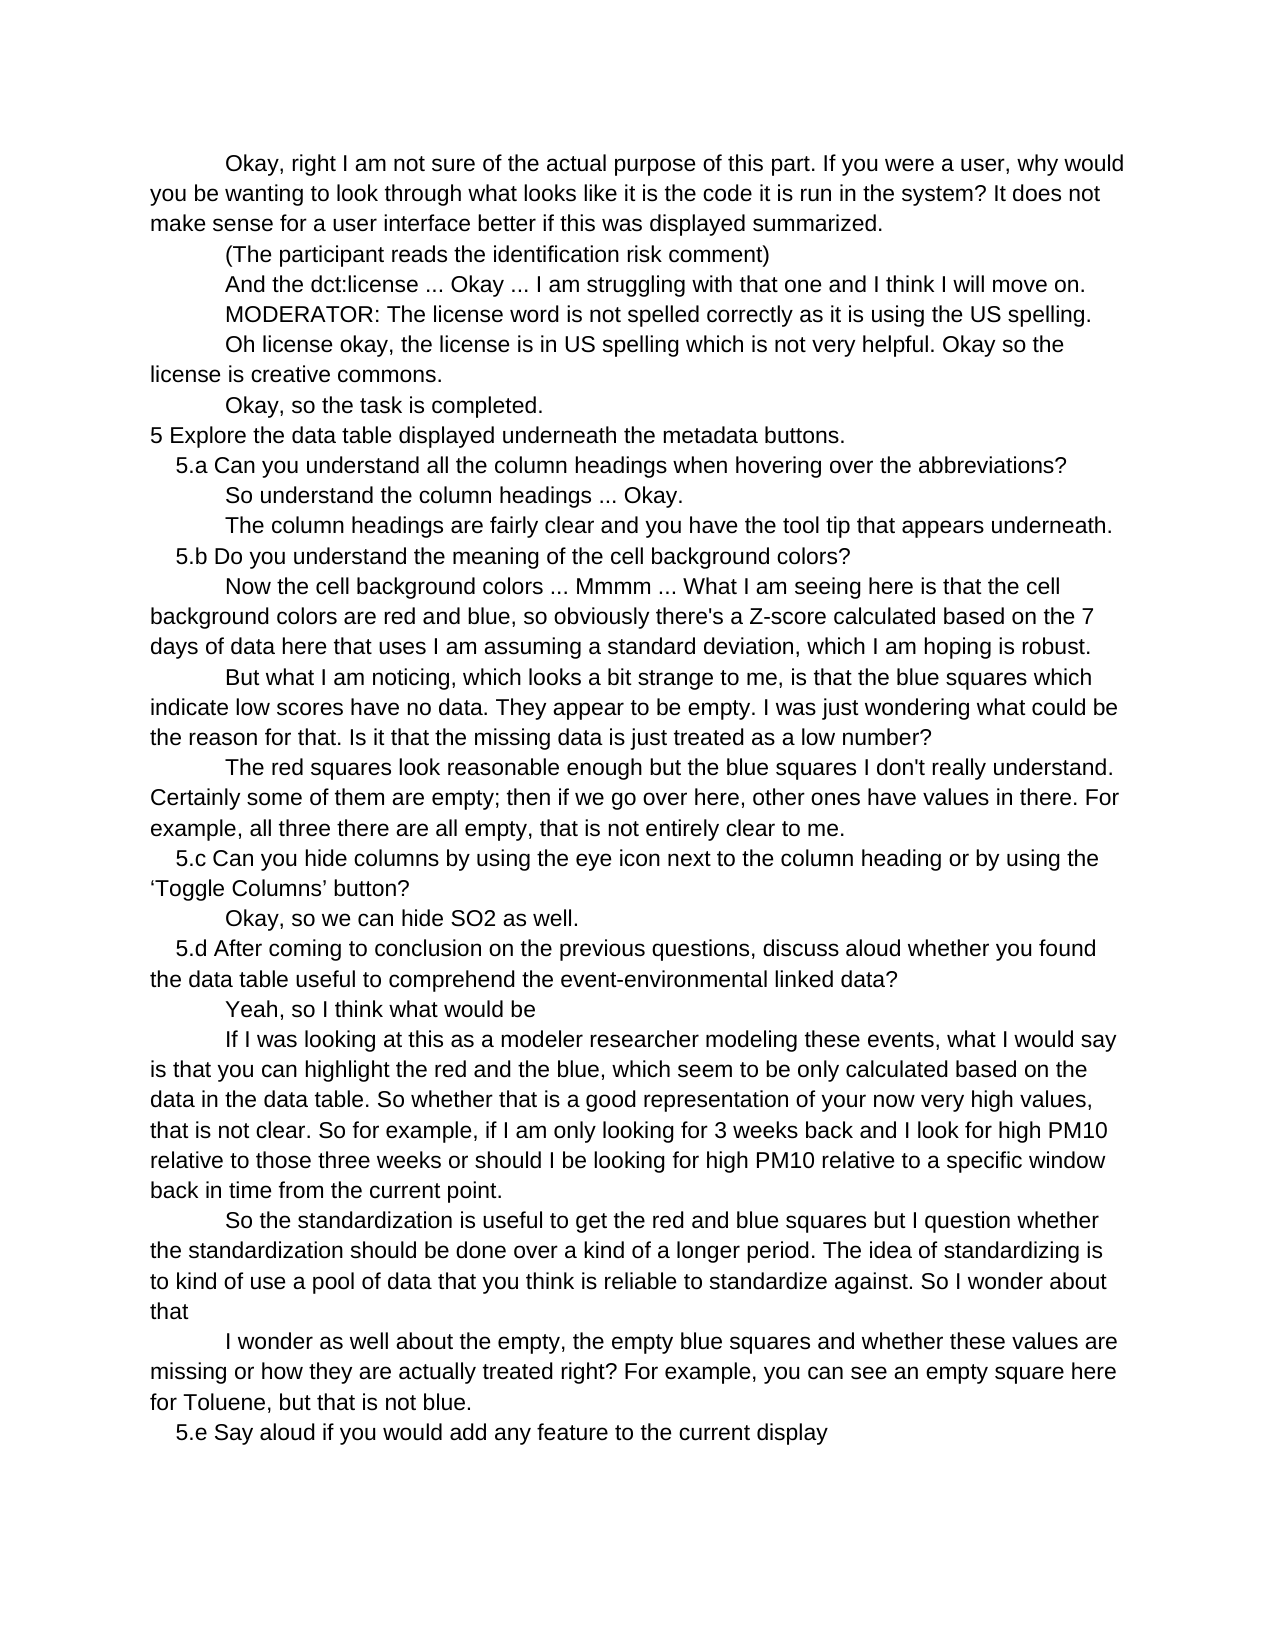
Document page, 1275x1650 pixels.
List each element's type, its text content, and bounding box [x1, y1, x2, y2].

text (The participant reads the identification risk comment) [150, 241, 1125, 267]
text 5.e Say aloud if you would add any feature to the current display [150, 1419, 1125, 1445]
text 5.b Do you understand the meaning of the cell background colors? [150, 543, 1125, 569]
text MODERATOR: The license word is not spelled correctly as it is using the US spelling. [150, 301, 1125, 327]
text 5.d After coming to conclusion on the previous questions, discuss aloud whether you found the data table useful to comprehend the event-environmental linked data? [150, 935, 1125, 992]
text 5.a Can you understand all the column headings when hovering over the abbreviations? [150, 452, 1125, 478]
text I wonder as well about the empty, the empty blue squares and whether these values are missing or how they are actually treated right? For example, you can see an empty square here for Toluene, but that is not blue. [150, 1328, 1125, 1415]
text Okay, so the task is completed. [150, 392, 1125, 418]
text 5.c Can you hide columns by using the eye icon next to the column heading or by using the ‘Toggle Columns’ button? [150, 845, 1125, 901]
text Oh license okay, the license is in US spelling which is not very helpful. Okay so the license is creative commons. [150, 331, 1125, 388]
text So the standardization is useful to get the red and blue squares but I question whether the standardization should be done over a kind of a longer period. The idea of standardizing is to kind of use a pool of data that you think is reliable to standardize against. So I wonder about that [150, 1207, 1125, 1324]
text Yeah, so I think what would be [150, 996, 1125, 1022]
text Now the cell background colors ... Mmmm ... What I am seeing here is that the cell background colors are red and blue, so obviously there's a Z-score calculated based on the 7 days of data here that uses I am assuming a standard deviation, which I am hoping is robust. [150, 573, 1125, 660]
text If I was looking at this as a modeler researcher modeling these events, what I would say is that you can highlight the red and the blue, which seem to be only calculated based on the data in the data table. So whether that is a good representation of your now very high values, that is not clear. So for example, if I am only looking for 3 weeks back and I look for high PM10 relative to those three weeks or should I be looking for high PM10 relative to a specific window back in time from the current point. [150, 1026, 1125, 1203]
text The column headings are fairly clear and you have the tool tip that appears underneath. [150, 512, 1125, 539]
text Okay, so we can hide SO2 as well. [150, 905, 1125, 932]
text So understand the column headings ... Okay. [150, 482, 1125, 509]
text The red squares look reasonable enough but the blue squares I don't really understand. Certainly some of them are empty; then if we go over here, other ones have values in there. For example, all three there are all empty, that is not entirely clear to me. [150, 754, 1125, 841]
text 5 Explore the data table displayed underneath the metadata buttons. [150, 422, 1125, 448]
text But what I am noticing, which looks a bit strange to me, is that the blue squares which indicate low scores have no data. They appear to be empty. I was just wondering what could be the reason for that. Is it that the missing data is just treated as a low number? [150, 663, 1125, 750]
text Okay, right I am not sure of the actual purpose of this part. If you were a user, why would you be wanting to look through what looks like it is the code it is run in the system? It does not make sense for a user interface better if this was displayed summarized. [150, 150, 1125, 237]
text And the dct:license ... Okay ... I am struggling with that one and I think I will move on. [150, 271, 1125, 297]
